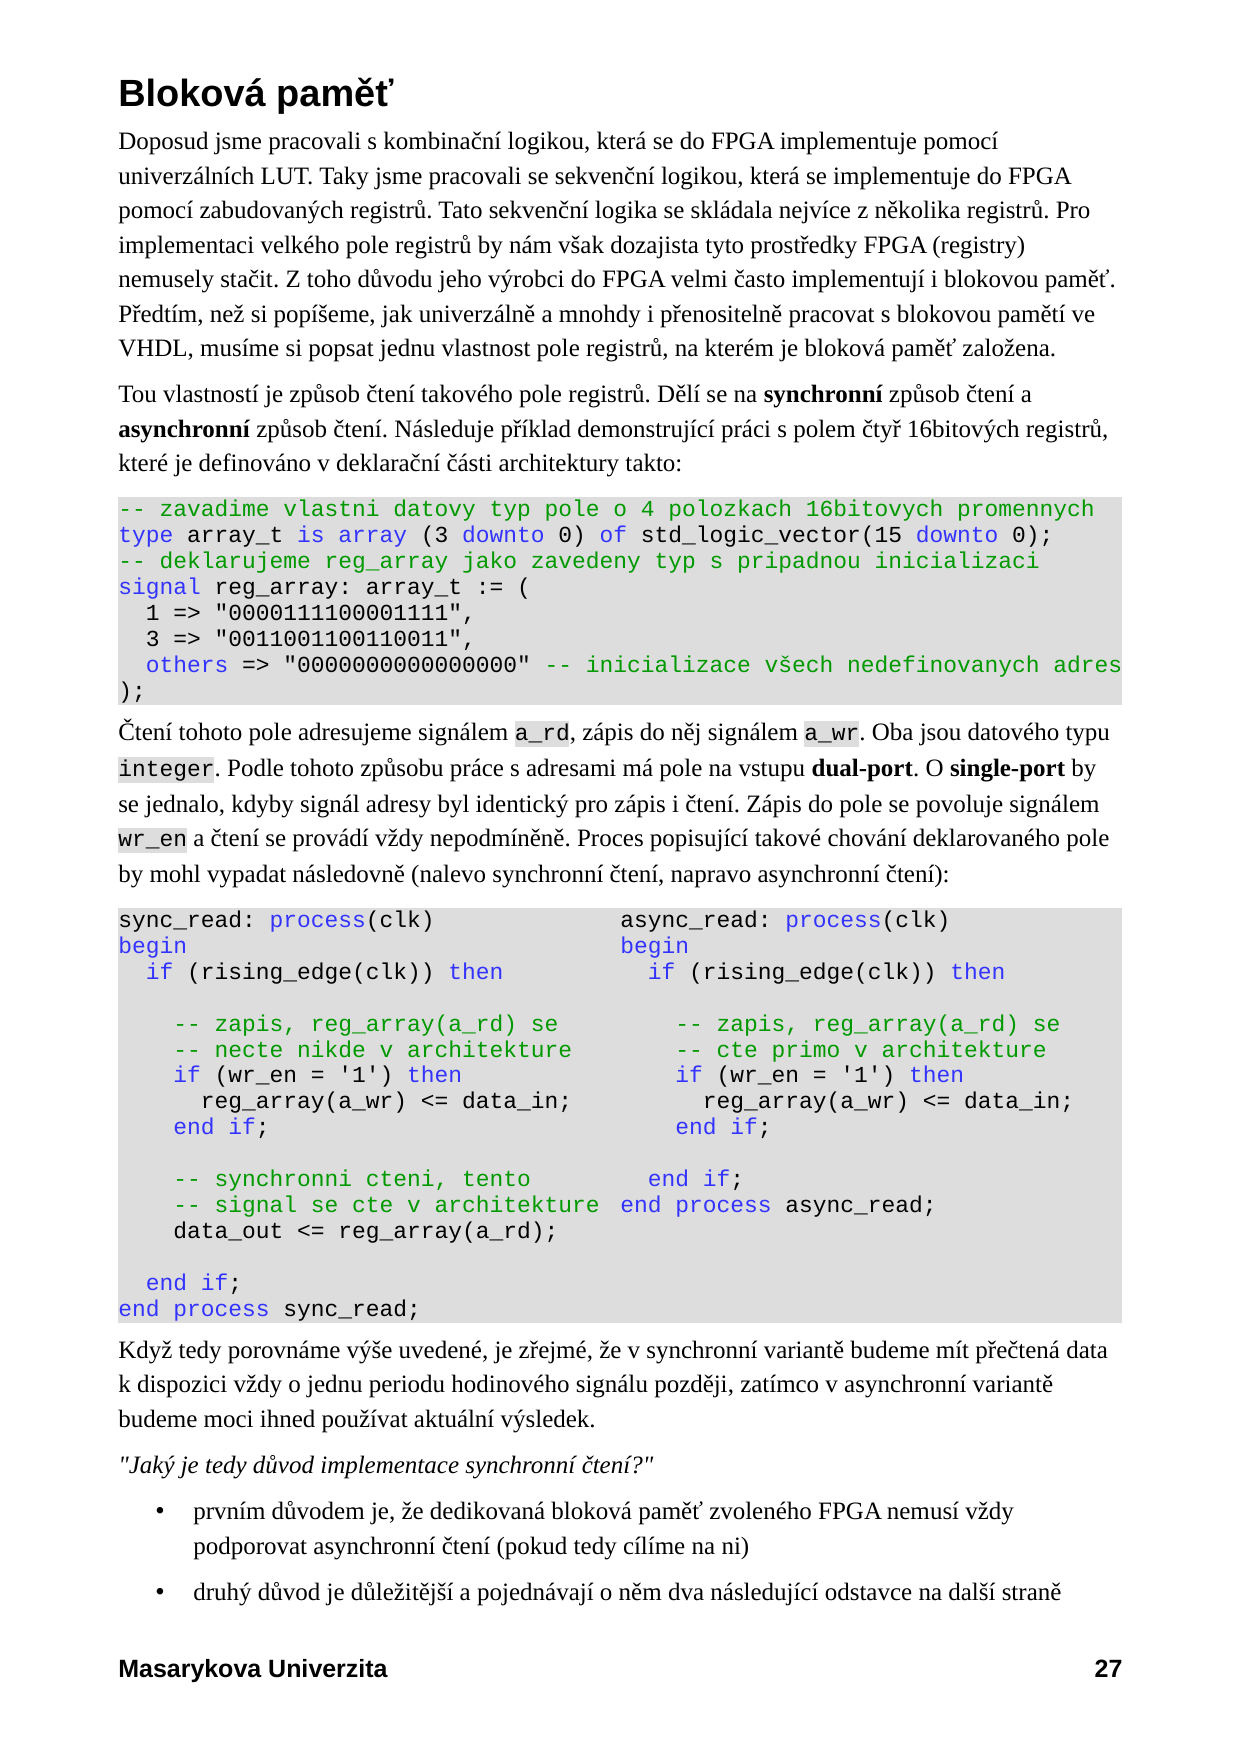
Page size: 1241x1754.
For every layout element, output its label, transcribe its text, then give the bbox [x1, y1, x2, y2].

text -- zapis, reg_array(a_rd) se [118, 1012, 620, 1038]
text reg_array(a_wr) <= data_in; [620, 1090, 1122, 1116]
text signal reg_array: array_t := ( [118, 575, 1122, 601]
text others => "0000000000000000" -- inicializace všech nedefinovanych adres [118, 653, 1122, 679]
text -- deklarujeme reg_array jako zavedeny typ s pripadnou inicializaci [118, 549, 1122, 575]
text 3 => "0011001100110011", [118, 627, 1122, 653]
text data_out <= reg_array(a_rd); [118, 1219, 620, 1245]
text begin [118, 934, 620, 960]
text if (rising_edge(clk)) then [620, 960, 1122, 986]
text -- zavadime vlastni datovy typ pole o 4 polozkach 16bitovych promennych [118, 497, 1122, 523]
text Čtení tohoto pole adresujeme signálem a_rd, zápis do něj signálem a_wr. Oba jsou datového typu integer. Podle tohoto způsobu práce s adresami má pole na vstupu dual-port. O single-port by se jednalo, kdyby signál adresy byl identický pro zápis i čtení. Zápis do pole se povoluje signálem wr_en a čtení se provádí vždy nepodmíněně. Proces popisující takové chování deklarovaného pole by mohl vypadat následovně (nalevo synchronní čtení, napravo asynchronní čtení): [118, 717, 1122, 888]
text if (wr_en = '1') then [118, 1064, 620, 1090]
text end if; [118, 1271, 620, 1297]
text sync_read: process(clk) [118, 908, 620, 934]
text -- synchronni cteni, tento [118, 1168, 620, 1193]
text end process sync_read; [118, 1297, 620, 1323]
text type array_t is array (3 downto 0) of std_logic_vector(15 downto 0); [118, 523, 1122, 549]
text Doposud jsme pracovali s kombinační logikou, která se do FPGA implementuje pomocí univerzálních LUT. Taky jsme pracovali se sekvenční logikou, která se implementuje do FPGA pomocí zabudovaných registrů. Tato sekvenční logika se skládala nejvíce z několika registrů. Pro implementaci velkého pole registrů by nám však dozajista tyto prostředky FPGA (registry) nemusely stačit. Z toho důvodu jeho výrobci do FPGA velmi často implementují i blokovou paměť. Předtím, než si popíšeme, jak univerzálně a mnohdy i přenositelně pracovat s blokovou pamětí ve VHDL, musíme si popsat jednu vlastnost pole registrů, na kterém je bloková paměť založena. [118, 126, 1122, 362]
text reg_array(a_wr) <= data_in; [118, 1090, 620, 1116]
text end process async_read; [620, 1193, 1122, 1219]
text end if; [118, 1116, 620, 1142]
text if (wr_en = '1') then [620, 1064, 1122, 1090]
text -- zapis, reg_array(a_rd) se [620, 1012, 1122, 1038]
text -- cte primo v architekture [620, 1038, 1122, 1064]
text -- signal se cte v architekture [118, 1193, 620, 1219]
text 1 => "0000111100001111", [118, 601, 1122, 627]
text begin [620, 934, 1122, 960]
text ); [118, 679, 1122, 705]
text end if; [620, 1168, 1122, 1193]
text Tou vlastností je způsob čtení takového pole registrů. Dělí se na synchronní způsob čtení a asynchronní způsob čtení. Následuje příklad demonstrující práci s polem čtyř 16bitových registrů, které je definováno v deklarační části architektury takto: [118, 379, 1122, 477]
list druhý důvod je důležitější a pojednávají o něm dva následující odstavce na další straně [156, 1577, 1122, 1606]
text Když tedy porovnáme výše uvedené, je zřejmé, že v synchronní variantě budeme mít přečtená data k dispozici vždy o jednu periodu hodinového signálu později, zatímco v asynchronní variantě budeme moci ihned používat aktuální výsledek. [118, 1335, 1122, 1433]
text -- necte nikde v architekture [118, 1038, 620, 1064]
text end if; [620, 1116, 1122, 1142]
subtitle Bloková paměť [118, 71, 1122, 114]
text "Jaký je tedy důvod implementace synchronní čtení?" [118, 1450, 1122, 1479]
text if (rising_edge(clk)) then [118, 960, 620, 986]
text async_read: process(clk) [620, 908, 1122, 934]
list prvním důvodem je, že dedikovaná bloková paměť zvoleného FPGA nemusí vždy podporovat asynchronní čtení (pokud tedy cílíme na ni) [156, 1496, 1122, 1560]
